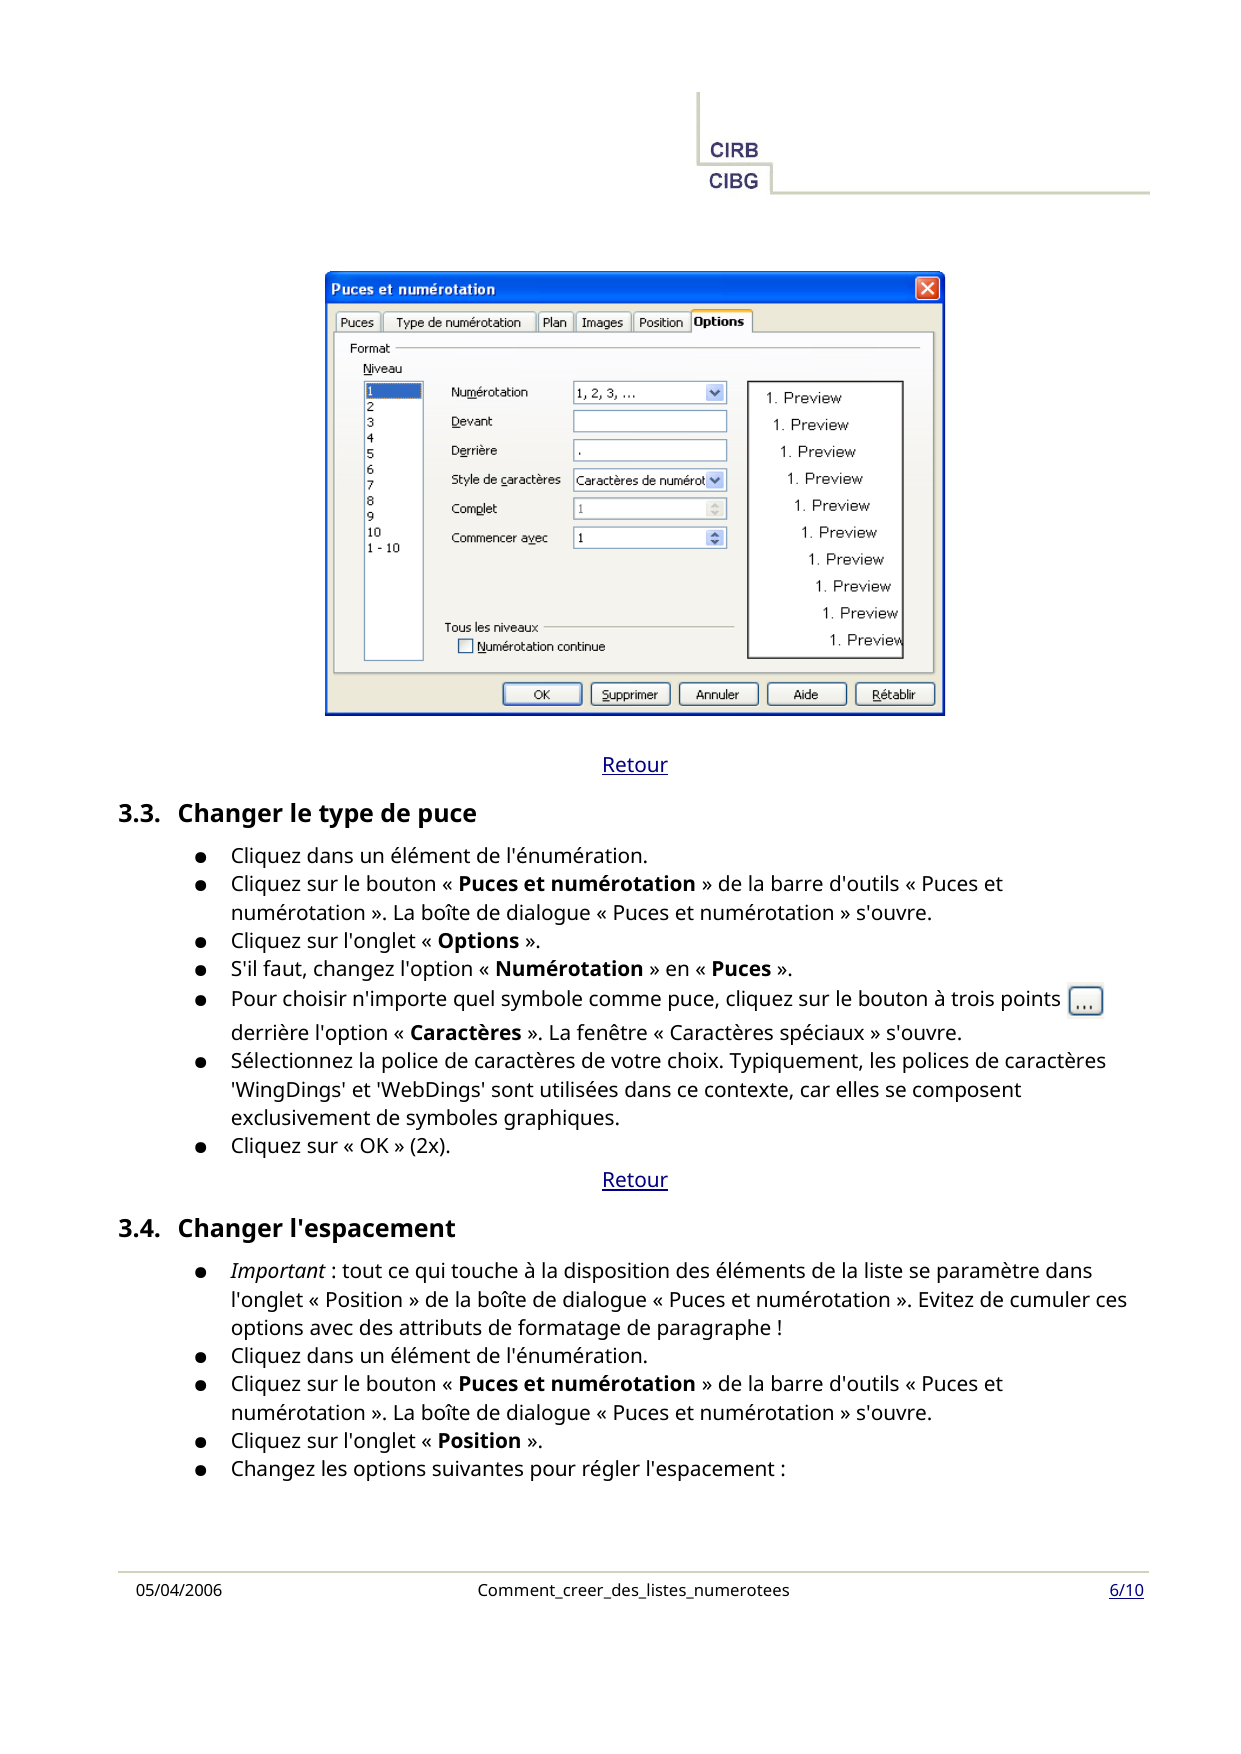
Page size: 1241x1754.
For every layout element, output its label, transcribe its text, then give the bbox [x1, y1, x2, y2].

list Cliquez sur l'onglet « Options ». [193, 926, 1152, 954]
list S'il faut, changez l'option « Numérotation » en « Puces ». [193, 954, 1152, 982]
list Cliquez dans un élément de l'énumération. [193, 841, 1152, 869]
list Cliquez sur le bouton « Puces et numérotation » de la barre d'outils « Puces et numérotation ». La boîte de dialogue « Puces et numérotation » s'ouvre. [193, 869, 1152, 926]
subtitle Changer le type de puce [118, 795, 1152, 829]
subtitle Changer l'espacement [118, 1211, 1152, 1245]
list Pour choisir n'importe quel symbole comme puce, cliquez sur le bouton à trois points derrière l'option « Caractères ». La fenêtre « Caractères spéciaux » s'ouvre. [193, 982, 1152, 1046]
picture [1066, 982, 1105, 1019]
picture [325, 271, 946, 716]
table_header Retour [118, 744, 1152, 784]
list Cliquez sur « OK » (2x). [193, 1131, 1152, 1159]
list Important : tout ce qui touche à la disposition des éléments de la liste se paramètre dans l'onglet « Position » de la boîte de dialogue « Puces et numérotation ». Evitez de cumuler ces options avec des attributs de formatage de paragraphe ! [193, 1257, 1152, 1341]
list Cliquez sur le bouton « Puces et numérotation » de la barre d'outils « Puces et numérotation ». La boîte de dialogue « Puces et numérotation » s'ouvre. [193, 1369, 1152, 1426]
list Changez les options suivantes pour régler l'espacement : [193, 1454, 1152, 1482]
table_header Retour [118, 1159, 1152, 1199]
picture [609, 92, 1150, 214]
list Cliquez dans un élément de l'énumération. [193, 1341, 1152, 1369]
list Sélectionnez la police de caractères de votre choix. Typiquement, les polices de caractères 'WingDings' et 'WebDings' sont utilisées dans ce contexte, car elles se composent exclusivement de symboles graphiques. [193, 1046, 1152, 1131]
list Cliquez sur l'onglet « Position ». [193, 1426, 1152, 1454]
